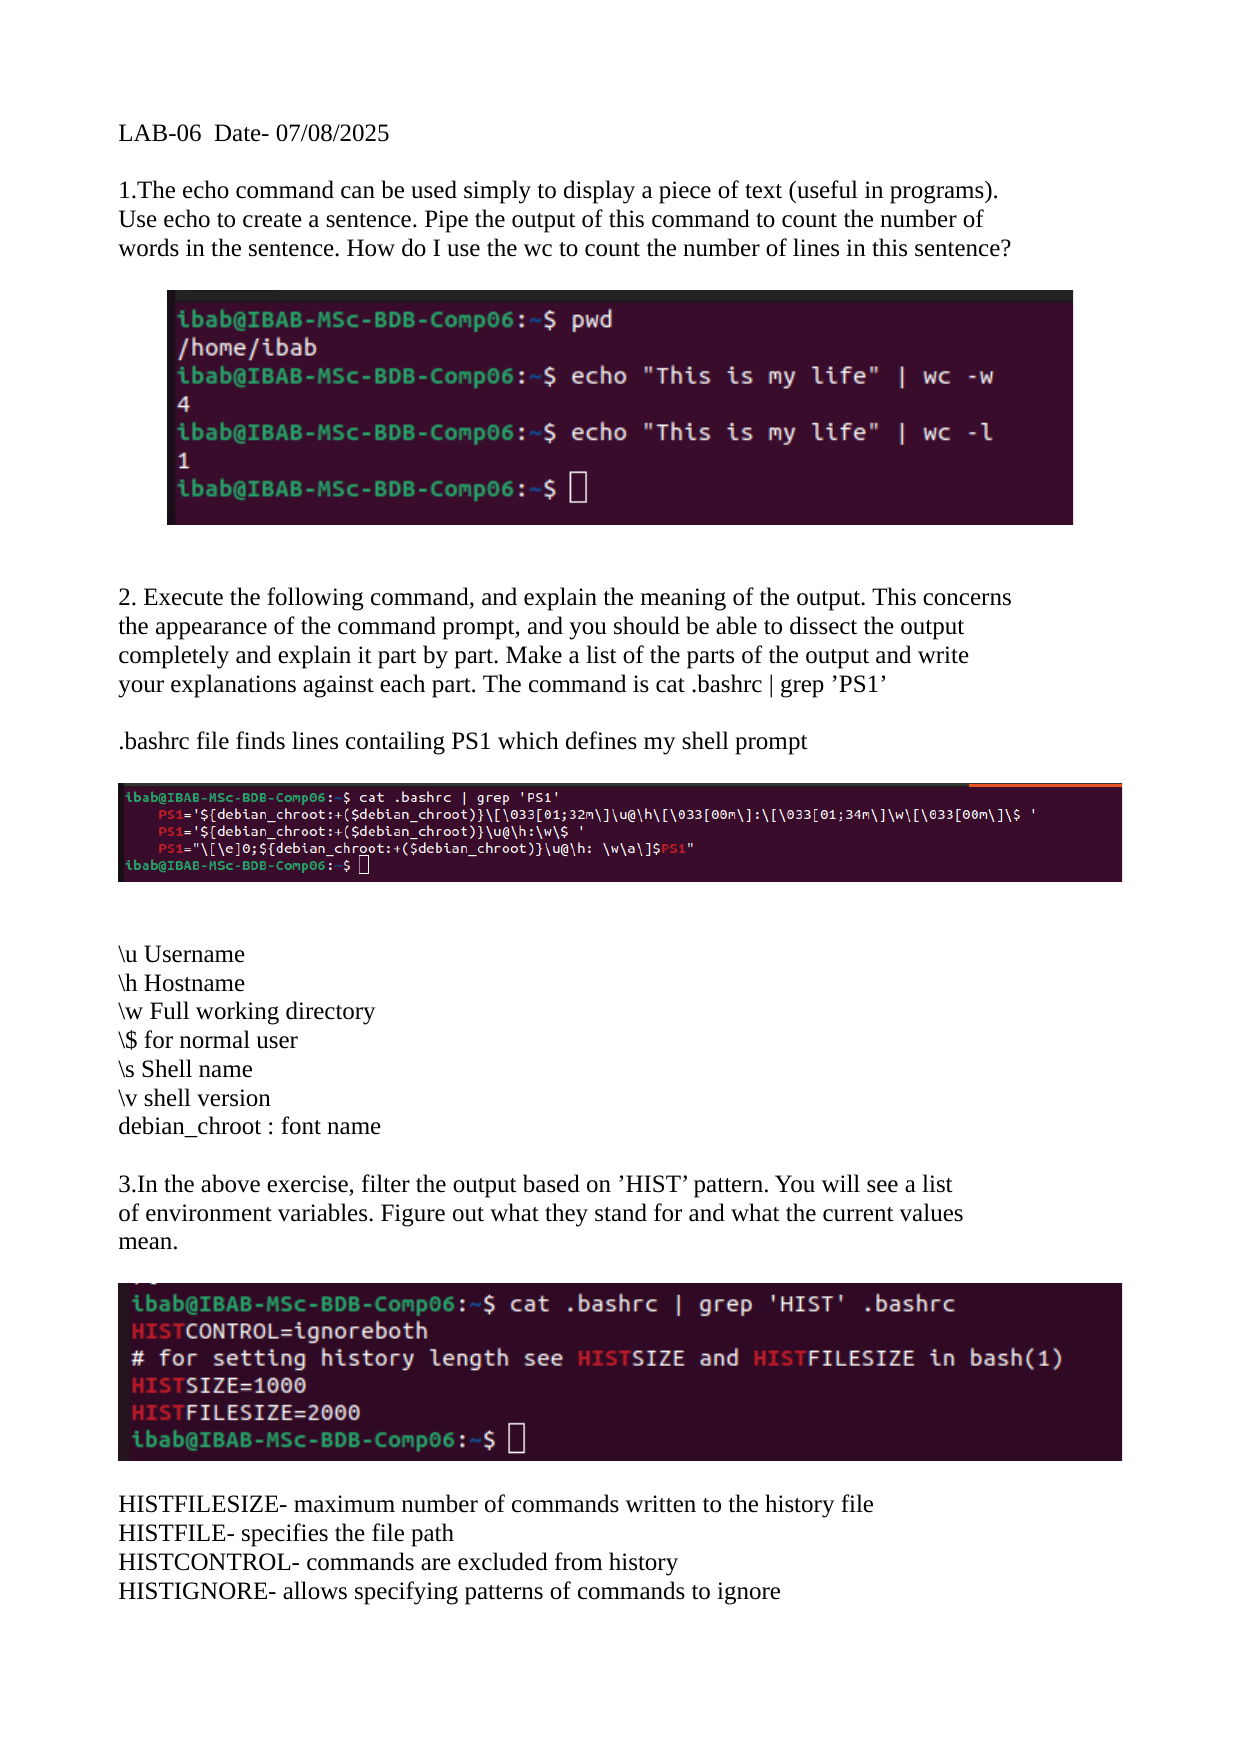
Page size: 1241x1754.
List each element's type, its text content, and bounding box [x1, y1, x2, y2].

text .bashrc file finds lines contailing PS1 which defines my shell prompt [118, 726, 1122, 755]
text \h Hostname [118, 968, 1122, 996]
picture [118, 783, 1123, 882]
text your explanations against each part. The command is cat .bashrc | grep ’PS1’ [118, 669, 1122, 697]
text 3.In the above exercise, filter the output based on ’HIST’ pattern. You will see a list [118, 1169, 1122, 1198]
text words in the sentence. How do I use the wc to count the number of lines in this sentence? [118, 233, 1122, 262]
text 1.The echo command can be used simply to display a piece of text (useful in programs). [118, 176, 1122, 204]
text of environment variables. Figure out what they stand for and what the current values [118, 1198, 1122, 1226]
text HISTFILESIZE- maximum number of commands written to the history file [118, 1489, 1122, 1518]
text HISTCONTROL- commands are excluded from history [118, 1547, 1122, 1576]
text \w Full working directory [118, 996, 1122, 1025]
text \$ for normal user [118, 1025, 1122, 1054]
text 2. Execute the following command, and explain the meaning of the output. This concerns [118, 582, 1122, 611]
text \s Shell name [118, 1054, 1122, 1083]
text completely and explain it part by part. Make a list of the parts of the output and write [118, 640, 1122, 669]
text HISTIGNORE- allows specifying patterns of commands to ignore [118, 1576, 1122, 1604]
text mean. [118, 1226, 1122, 1255]
text Use echo to create a sentence. Pipe the output of this command to count the number of [118, 204, 1122, 233]
picture [118, 1283, 1123, 1461]
text \u Username [118, 939, 1122, 968]
text the appearance of the command prompt, and you should be able to dissect the output [118, 611, 1122, 640]
picture [167, 290, 1074, 525]
text HISTFILE- specifies the file path [118, 1518, 1122, 1547]
text \v shell version [118, 1083, 1122, 1111]
text debian_chroot : font name [118, 1111, 1122, 1140]
text LAB-06 Date- 07/08/2025 [118, 118, 1122, 147]
